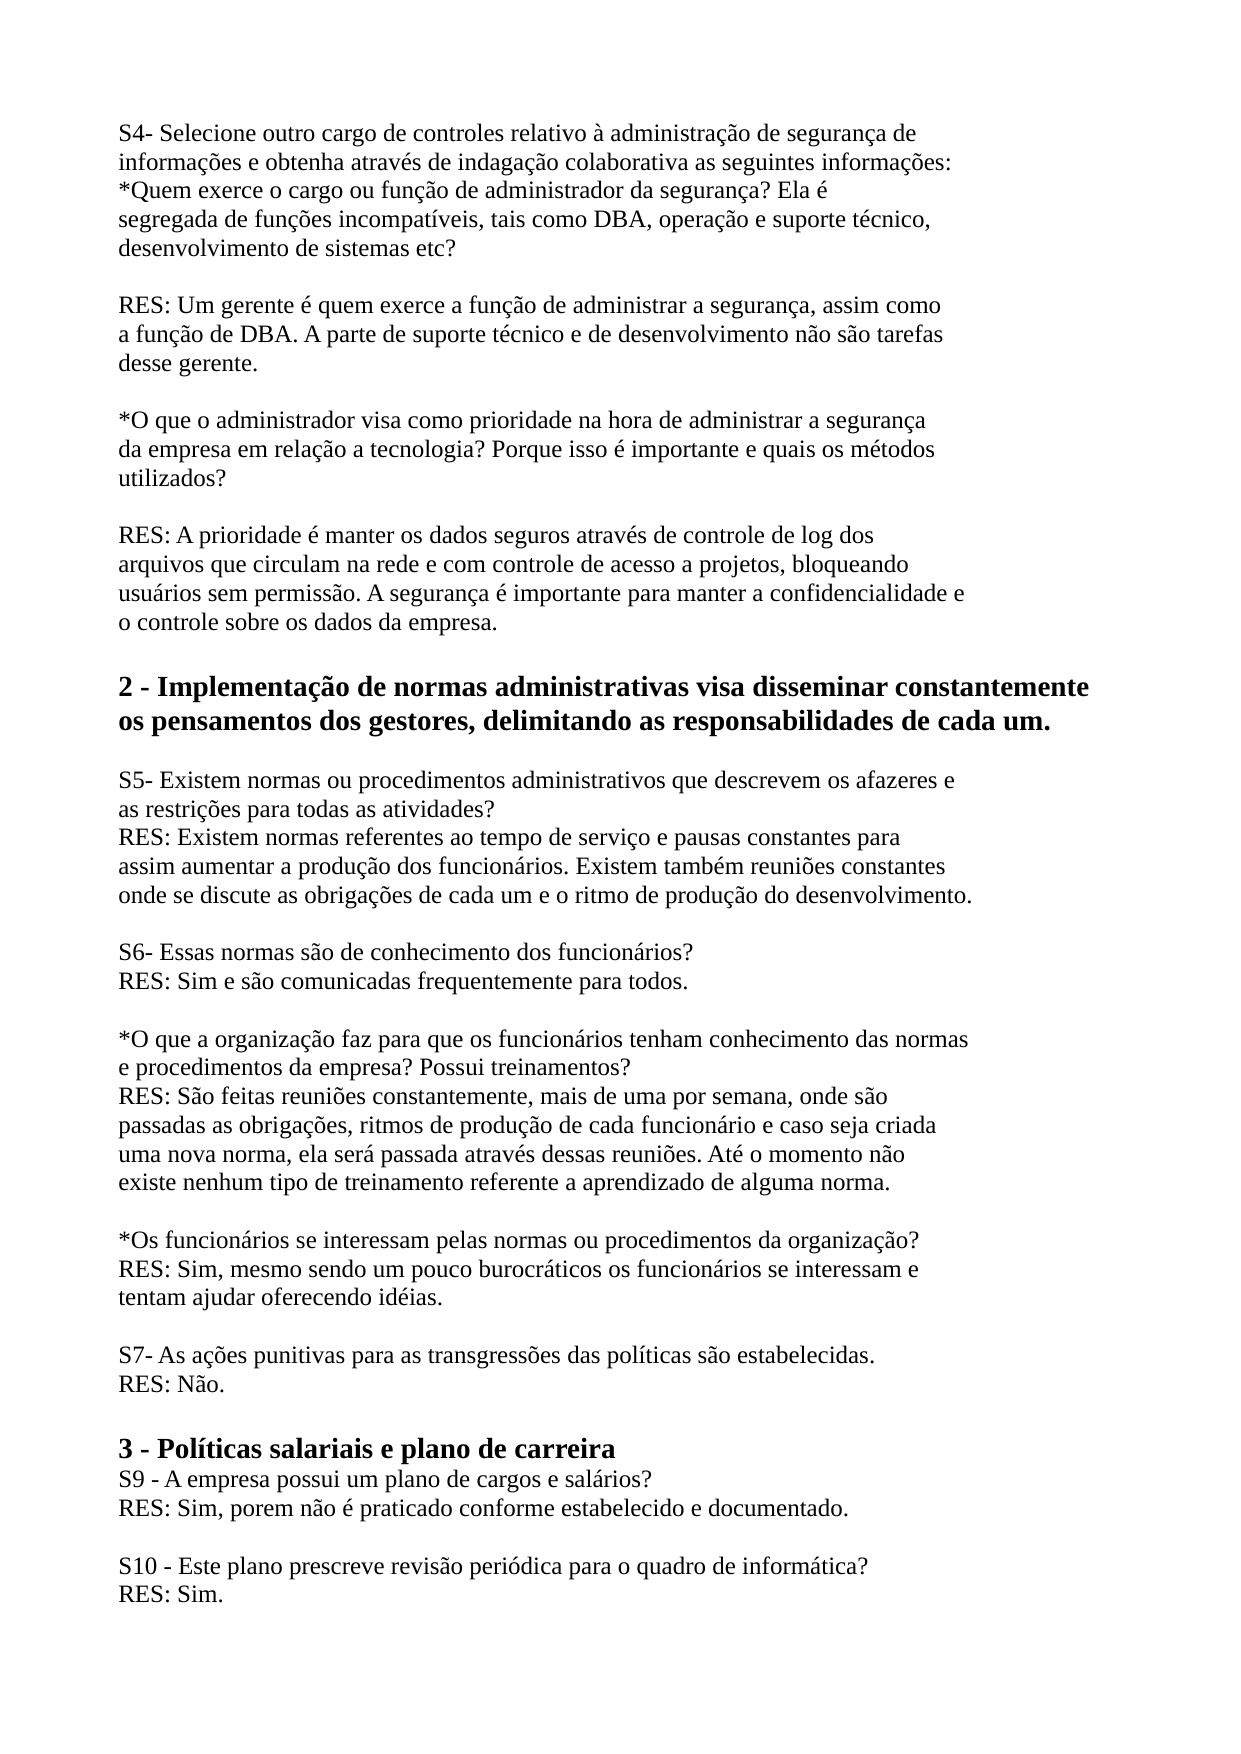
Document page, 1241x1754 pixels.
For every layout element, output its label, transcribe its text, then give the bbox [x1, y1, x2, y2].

text passadas as obrigações, ritmos de produção de cada funcionário e caso seja criada [118, 1110, 1122, 1139]
text S5- Existem normas ou procedimentos administrativos que descrevem os afazeres e [118, 765, 1122, 794]
text segregada de funções incompatíveis, tais como DBA, operação e suporte técnico, [118, 204, 1122, 233]
text RES: São feitas reuniões constantemente, mais de uma por semana, onde são [118, 1081, 1122, 1110]
text e procedimentos da empresa? Possui treinamentos? [118, 1052, 1122, 1081]
text RES: Sim, mesmo sendo um pouco burocráticos os funcionários se interessam e [118, 1254, 1122, 1282]
text *Os funcionários se interessam pelas normas ou procedimentos da organização? [118, 1225, 1122, 1254]
text desse gerente. [118, 348, 1122, 377]
text *Quem exerce o cargo ou função de administrador da segurança? Ela é [118, 176, 1122, 204]
text S4- Selecione outro cargo de controles relativo à administração de segurança de [118, 118, 1122, 147]
text arquivos que circulam na rede e com controle de acesso a projetos, bloqueando [118, 549, 1122, 578]
text RES: A prioridade é manter os dados seguros através de controle de log dos [118, 521, 1122, 549]
text S6- Essas normas são de conhecimento dos funcionários? [118, 937, 1122, 966]
text *O que o administrador visa como prioridade na hora de administrar a segurança [118, 406, 1122, 434]
text usuários sem permissão. A segurança é importante para manter a confidencialidade e [118, 578, 1122, 607]
text desenvolvimento de sistemas etc? [118, 233, 1122, 262]
text utilizados? [118, 463, 1122, 492]
text RES: Sim, porem não é praticado conforme estabelecido e documentado. [118, 1493, 1122, 1522]
text da empresa em relação a tecnologia? Porque isso é importante e quais os métodos [118, 434, 1122, 463]
text uma nova norma, ela será passada através dessas reuniões. Até o momento não [118, 1139, 1122, 1167]
text RES: Não. [118, 1369, 1122, 1397]
text a função de DBA. A parte de suporte técnico e de desenvolvimento não são tarefas [118, 319, 1122, 348]
text RES: Um gerente é quem exerce a função de administrar a segurança, assim como [118, 291, 1122, 319]
text onde se discute as obrigações de cada um e o ritmo de produção do desenvolvimento. [118, 880, 1122, 909]
text existe nenhum tipo de treinamento referente a aprendizado de alguma norma. [118, 1167, 1122, 1196]
text S7- As ações punitivas para as transgressões das políticas são estabelecidas. [118, 1340, 1122, 1369]
text RES: Sim e são comunicadas frequentemente para todos. [118, 966, 1122, 995]
text 3 - Políticas salariais e plano de carreira [118, 1431, 1122, 1464]
text *O que a organização faz para que os funcionários tenham conhecimento das normas [118, 1024, 1122, 1052]
text o controle sobre os dados da empresa. [118, 607, 1122, 636]
text informações e obtenha através de indagação colaborativa as seguintes informações: [118, 147, 1122, 176]
text RES: Existem normas referentes ao tempo de serviço e pausas constantes para [118, 822, 1122, 851]
text as restrições para todas as atividades? [118, 794, 1122, 822]
text tentam ajudar oferecendo idéias. [118, 1282, 1122, 1311]
text assim aumentar a produção dos funcionários. Existem também reuniões constantes [118, 851, 1122, 880]
text S9 - A empresa possui um plano de cargos e salários? [118, 1464, 1122, 1493]
text S10 - Este plano prescreve revisão periódica para o quadro de informática? [118, 1551, 1122, 1579]
text RES: Sim. [118, 1579, 1122, 1608]
text 2 - Implementação de normas administrativas visa disseminar constantemente os pensamentos dos gestores, delimitando as responsabilidades de cada um. [118, 669, 1122, 736]
